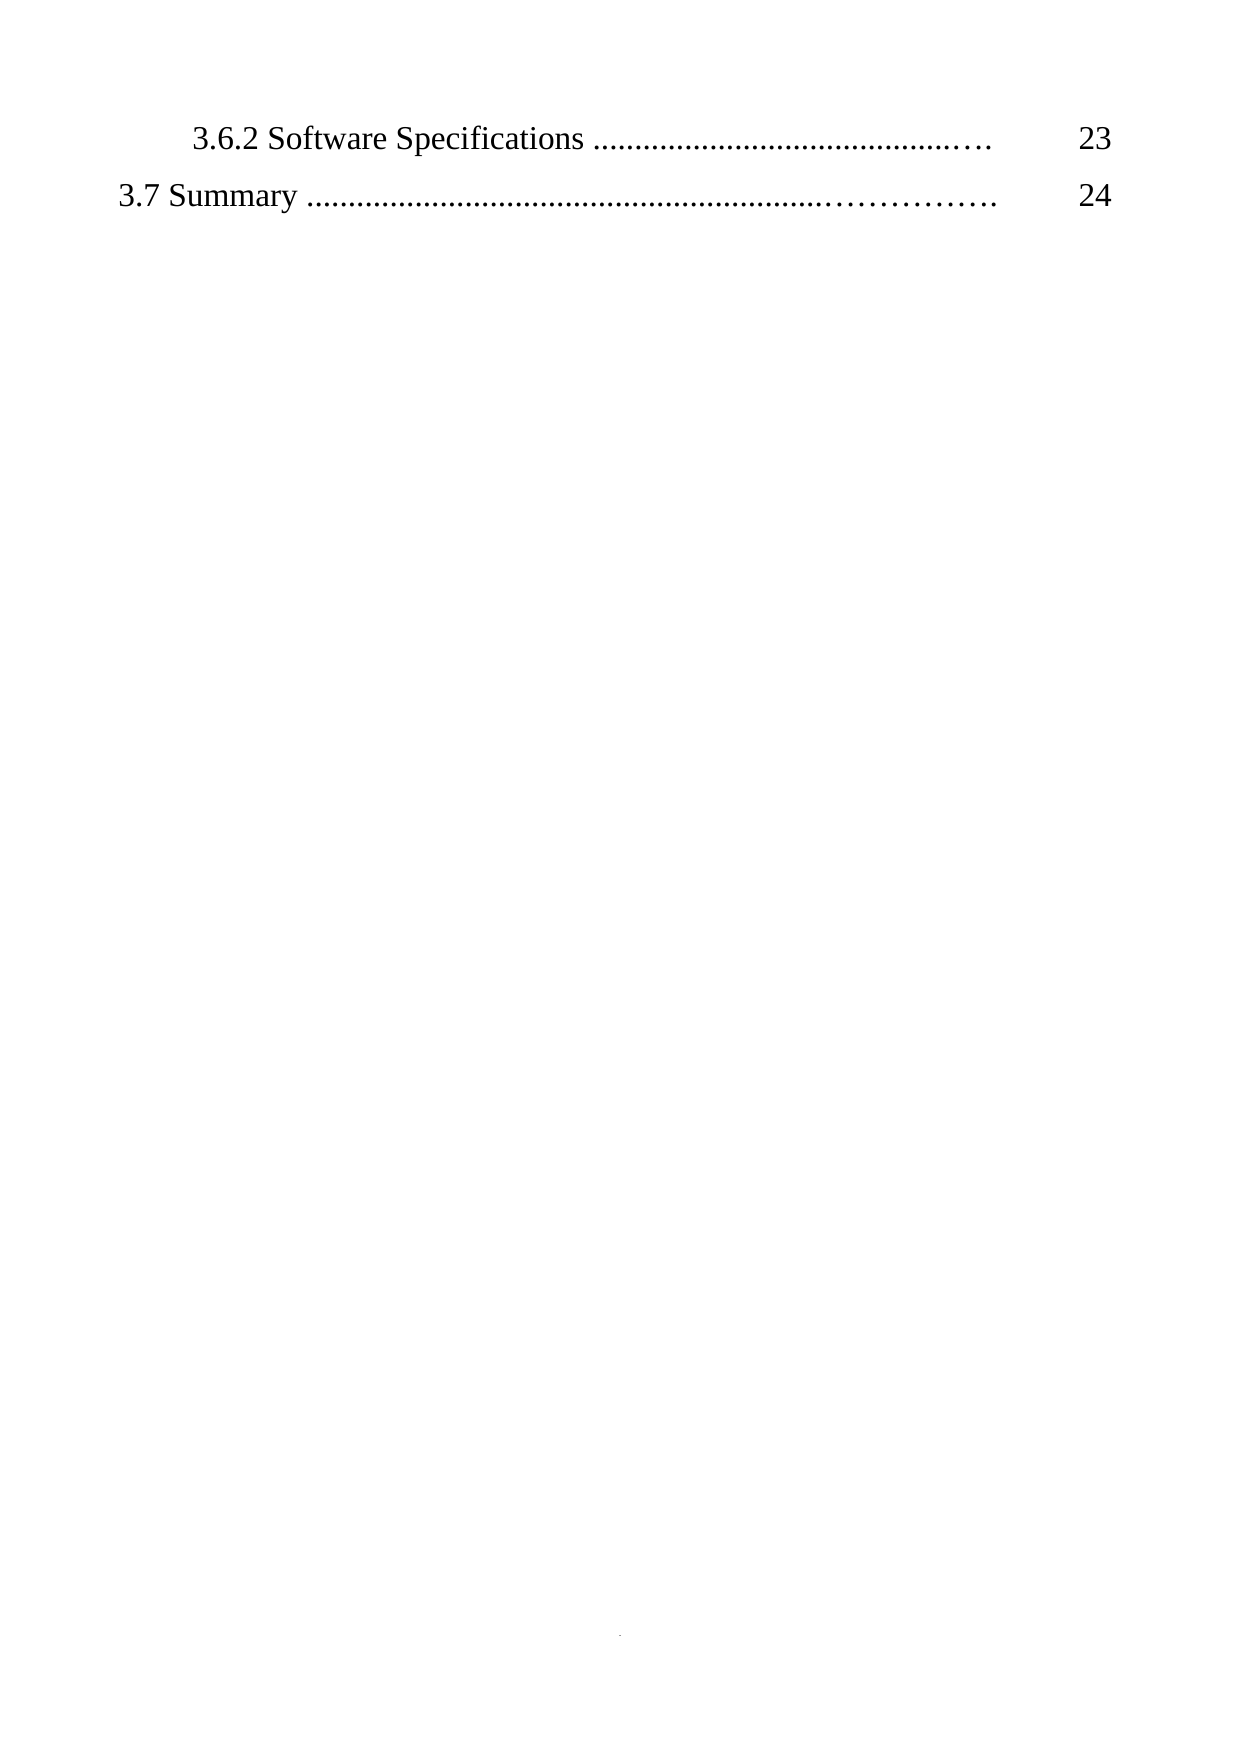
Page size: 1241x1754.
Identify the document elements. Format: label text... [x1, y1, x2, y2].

text 3.6.2 Software Specifications ...........................................…. 23 [118, 118, 1122, 156]
text 3.7 Summary ..............................................................……………. 24 [118, 176, 1122, 214]
